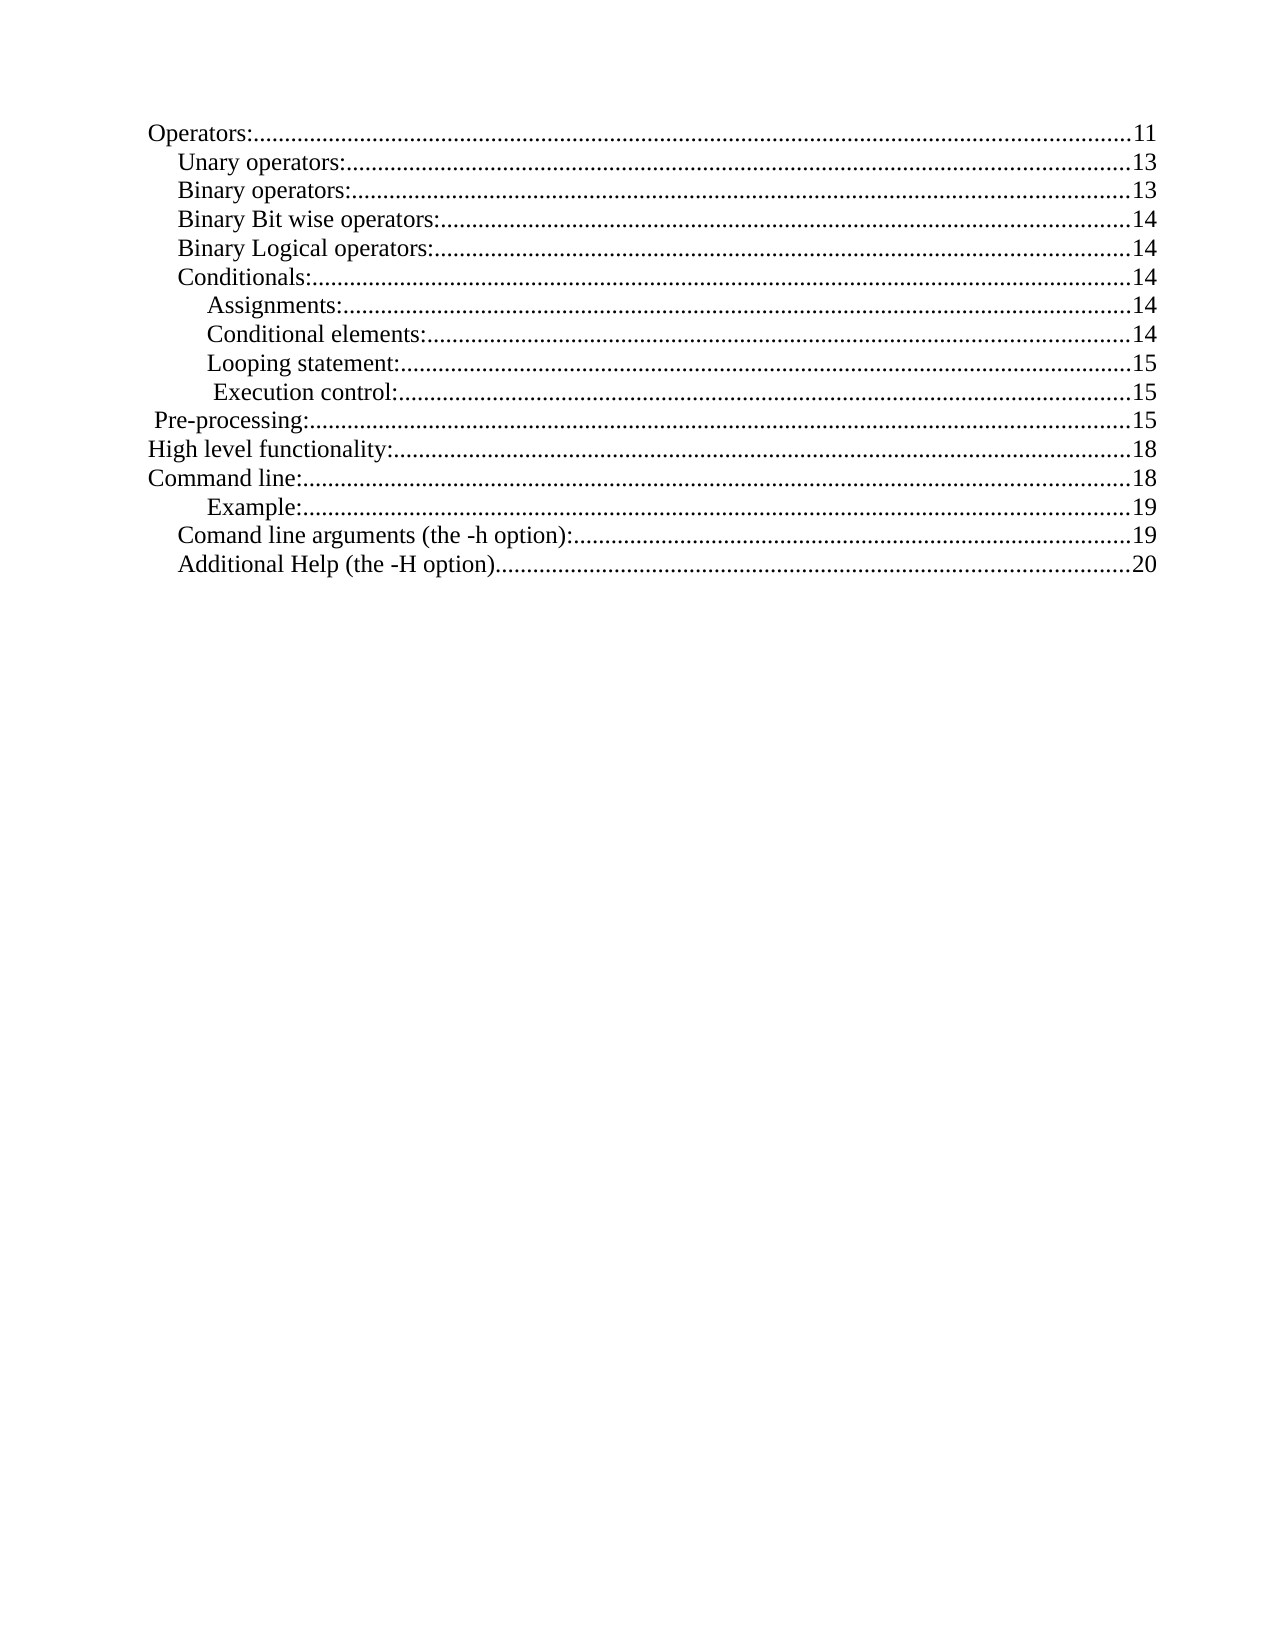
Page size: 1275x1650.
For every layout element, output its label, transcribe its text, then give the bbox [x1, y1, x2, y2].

text Pre-processing: 15 [148, 406, 1157, 434]
text Additional Help (the -H option) 20 [177, 549, 1157, 578]
text Unary operators: 13 [177, 147, 1157, 176]
text Conditionals: 14 [177, 262, 1157, 291]
text Execution control: 15 [207, 377, 1157, 406]
text Conditional elements: 14 [207, 319, 1157, 348]
text Comand line arguments (the -h option): 19 [177, 521, 1157, 549]
text High level functionality: 18 [148, 434, 1157, 463]
text Operators: 11 [148, 118, 1157, 147]
text Binary Logical operators: 14 [177, 233, 1157, 262]
text Command line: 18 [148, 463, 1157, 492]
text Looping statement: 15 [207, 348, 1157, 377]
text Binary Bit wise operators: 14 [177, 204, 1157, 233]
text Assignments: 14 [207, 291, 1157, 319]
text Binary operators: 13 [177, 176, 1157, 204]
text Example: 19 [207, 492, 1157, 521]
